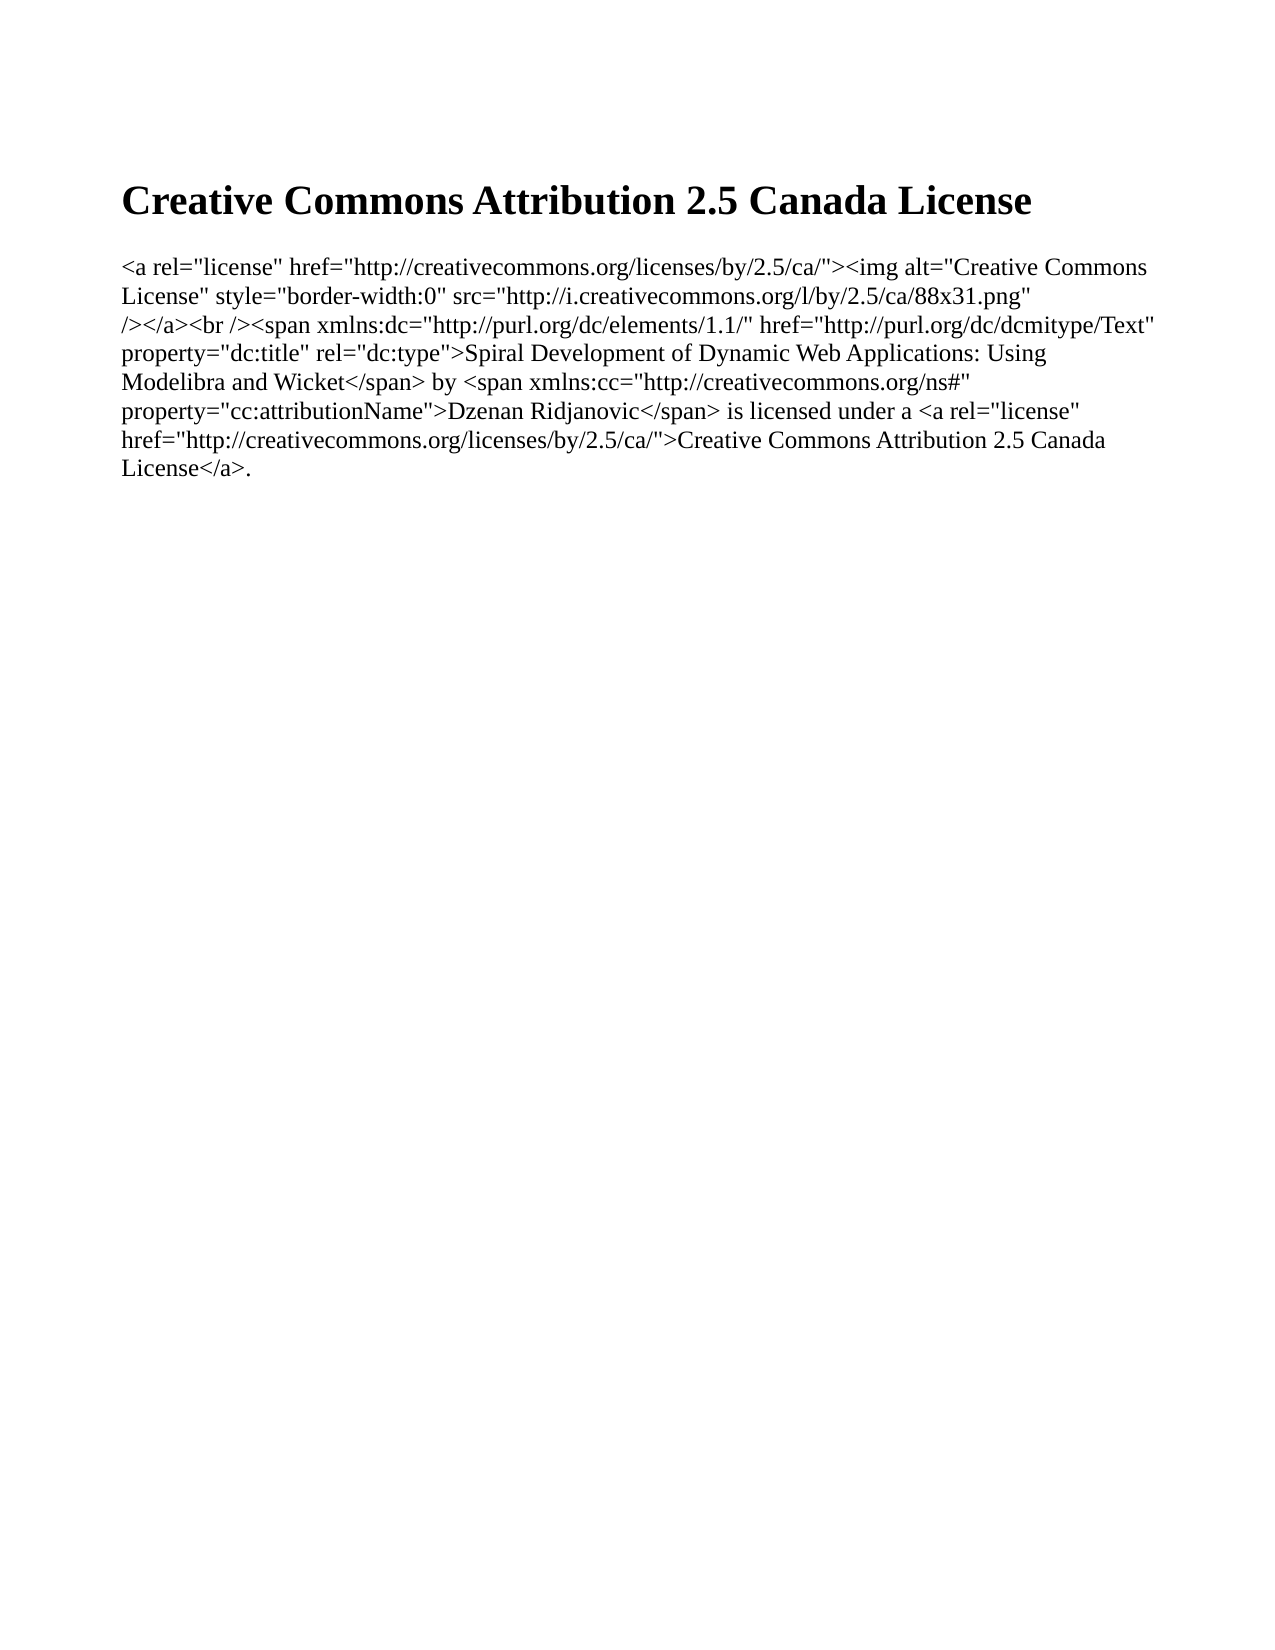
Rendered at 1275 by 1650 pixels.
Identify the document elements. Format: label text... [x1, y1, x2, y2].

text <a rel="license" href="http://creativecommons.org/licenses/by/2.5/ca/"><img alt="Creative Commons License" style="border-width:0" src="http://i.creativecommons.org/l/by/2.5/ca/88x31.png" /></a><br /><span xmlns:dc="http://purl.org/dc/elements/1.1/" href="http://purl.org/dc/dcmitype/Text" property="dc:title" rel="dc:type">Spiral Development of Dynamic Web Applications: Using Modelibra and Wicket</span> by <span xmlns:cc="http://creativecommons.org/ns#" property="cc:attributionName">Dzenan Ridjanovic</span> is licensed under a <a rel="license" href="http://creativecommons.org/licenses/by/2.5/ca/">Creative Commons Attribution 2.5 Canada License</a>. [121, 252, 1157, 482]
text Creative Commons Attribution 2.5 Canada License [121, 176, 1157, 223]
